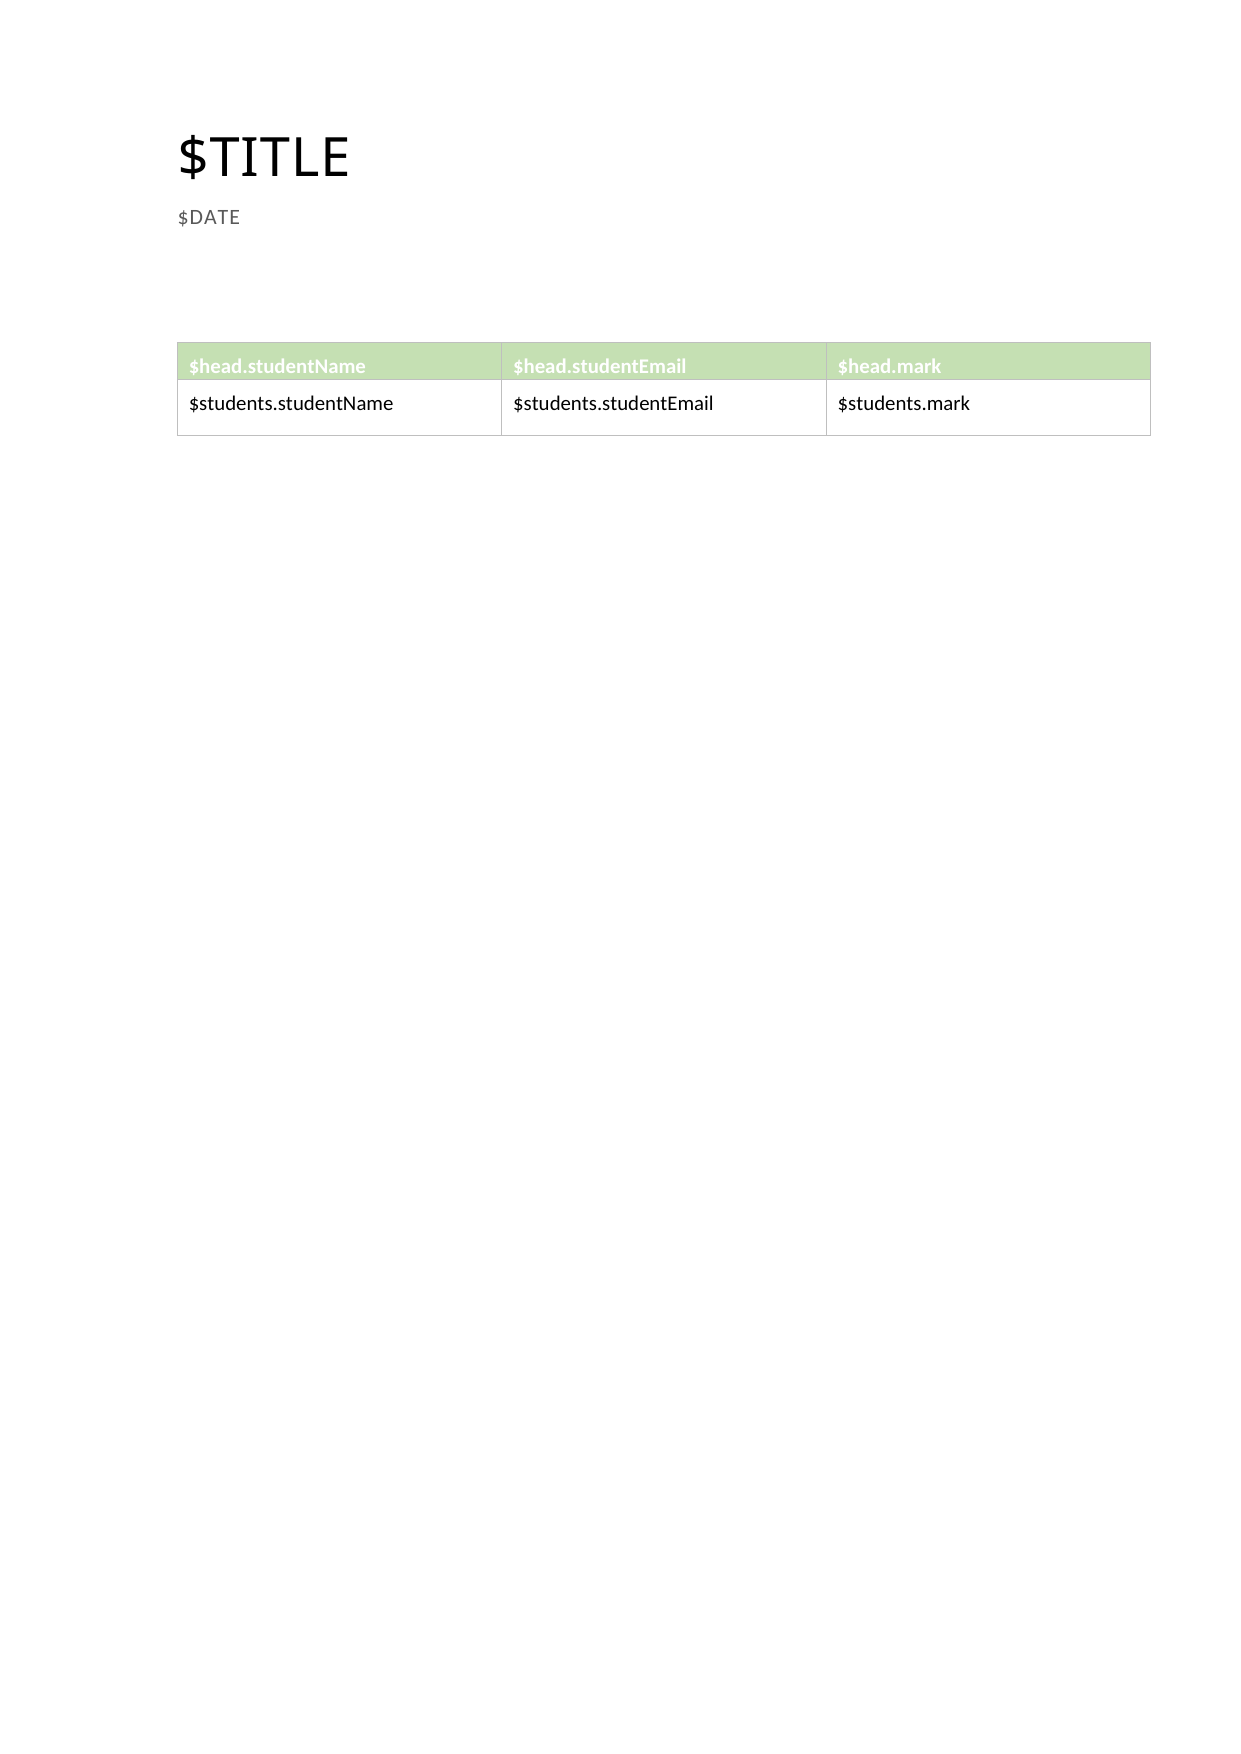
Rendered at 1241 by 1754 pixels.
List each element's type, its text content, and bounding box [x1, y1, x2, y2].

table_cell $students.studentEmail [502, 380, 826, 435]
text $title [177, 118, 1152, 192]
table_header $head.studentEmail [502, 343, 826, 379]
table_cell $students.mark [827, 380, 1150, 435]
table_header $head.studentName [178, 343, 501, 379]
table_cell $students.studentName [178, 380, 501, 435]
text $date [177, 203, 1152, 229]
table_header $head.mark [827, 343, 1150, 379]
